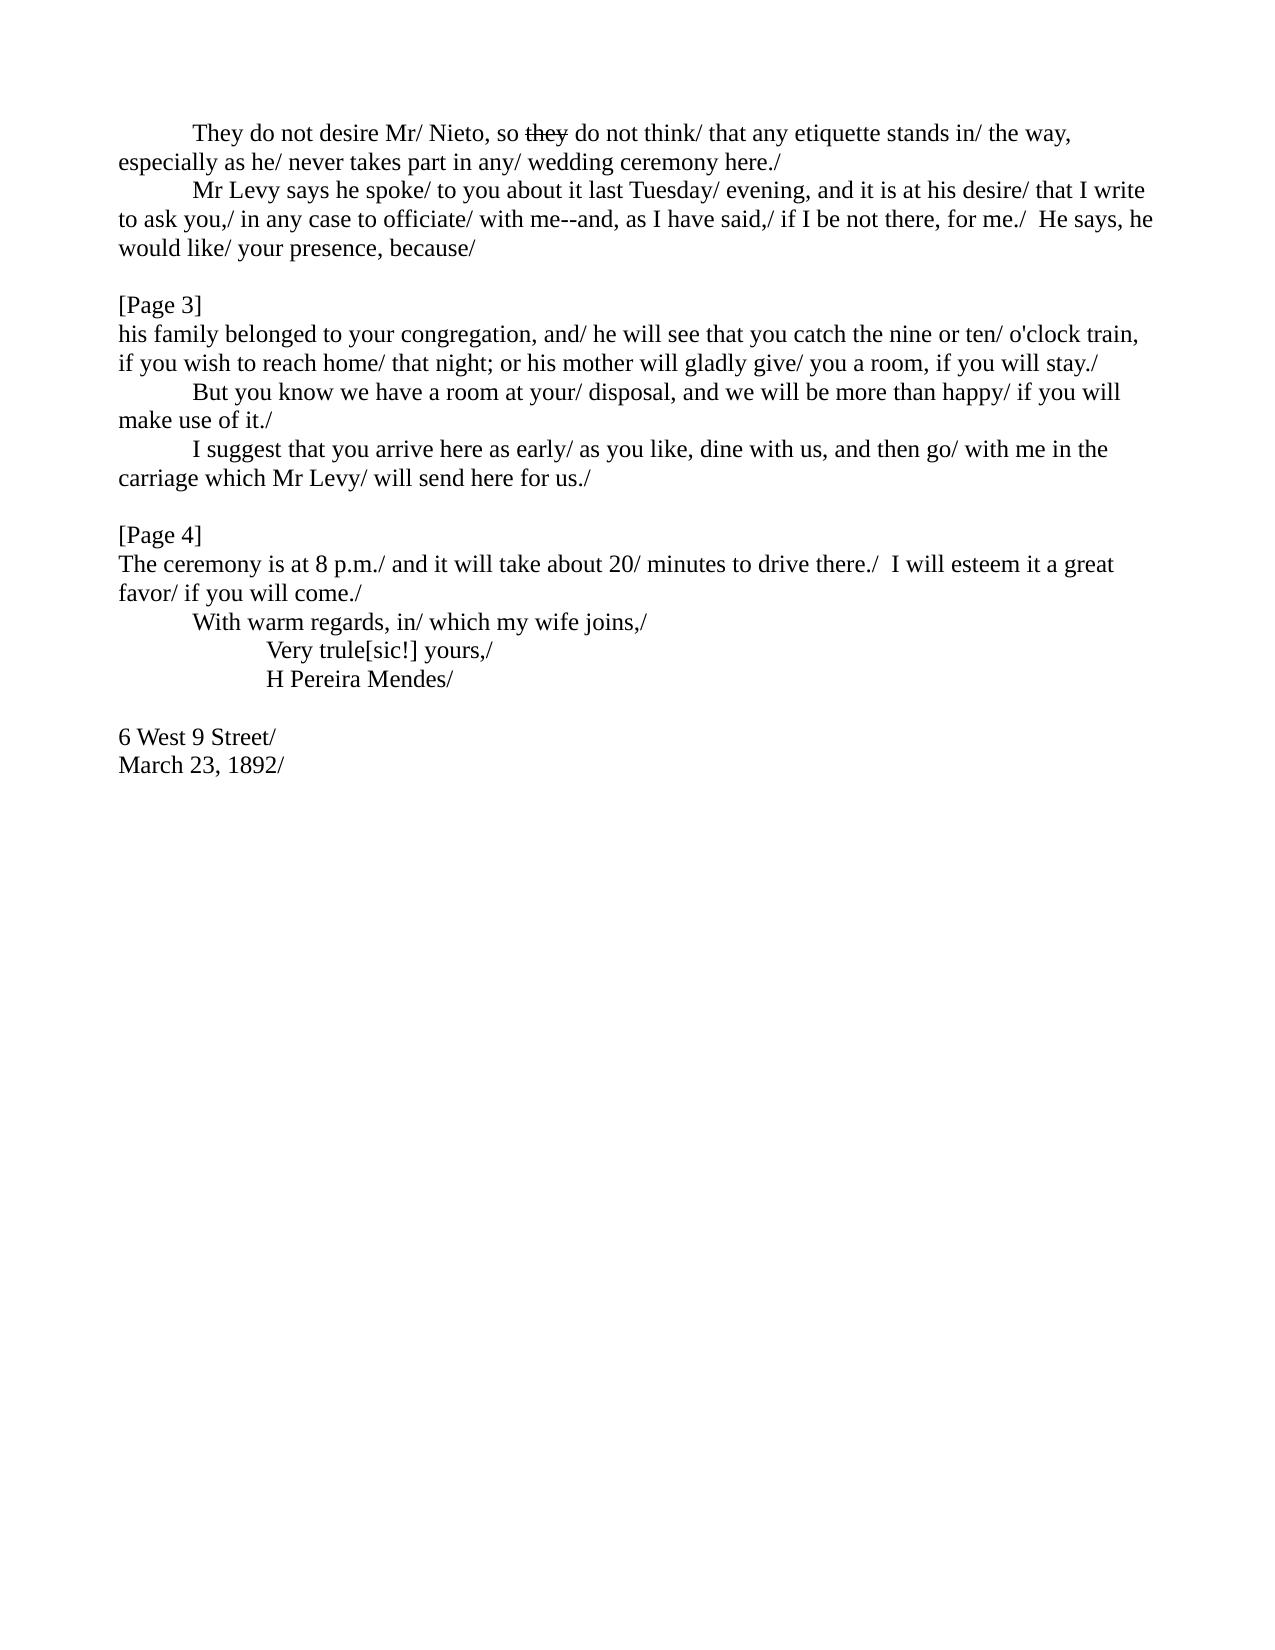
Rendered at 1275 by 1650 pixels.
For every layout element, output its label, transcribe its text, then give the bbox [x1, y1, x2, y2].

text With warm regards, in/ which my wife joins,/ [118, 607, 1157, 636]
text [Page 3] [118, 291, 1157, 319]
text But you know we have a room at your/ disposal, and we will be more than happy/ if you will make use of it./ [118, 377, 1157, 434]
text They do not desire Mr/ Nieto, so they do not think/ that any etiquette stands in/ the way, especially as he/ never takes part in any/ wedding ceremony here./ [118, 118, 1157, 176]
text [Page 4] [118, 521, 1157, 549]
text Very trule[sic!] yours,/ [118, 636, 1157, 664]
text Mr Levy says he spoke/ to you about it last Tuesday/ evening, and it is at his desire/ that I write to ask you,/ in any case to officiate/ with me--and, as I have said,/ if I be not there, for me./ He says, he would like/ your presence, because/ [118, 176, 1157, 262]
text H Pereira Mendes/ [118, 664, 1157, 693]
text March 23, 1892/ [118, 751, 1157, 779]
text his family belonged to your congregation, and/ he will see that you catch the nine or ten/ o'clock train, if you wish to reach home/ that night; or his mother will gladly give/ you a room, if you will stay./ [118, 319, 1157, 377]
text 6 West 9 Street/ [118, 722, 1157, 751]
text I suggest that you arrive here as early/ as you like, dine with us, and then go/ with me in the carriage which Mr Levy/ will send here for us./ [118, 434, 1157, 492]
text The ceremony is at 8 p.m./ and it will take about 20/ minutes to drive there./ I will esteem it a great favor/ if you will come./ [118, 549, 1157, 607]
